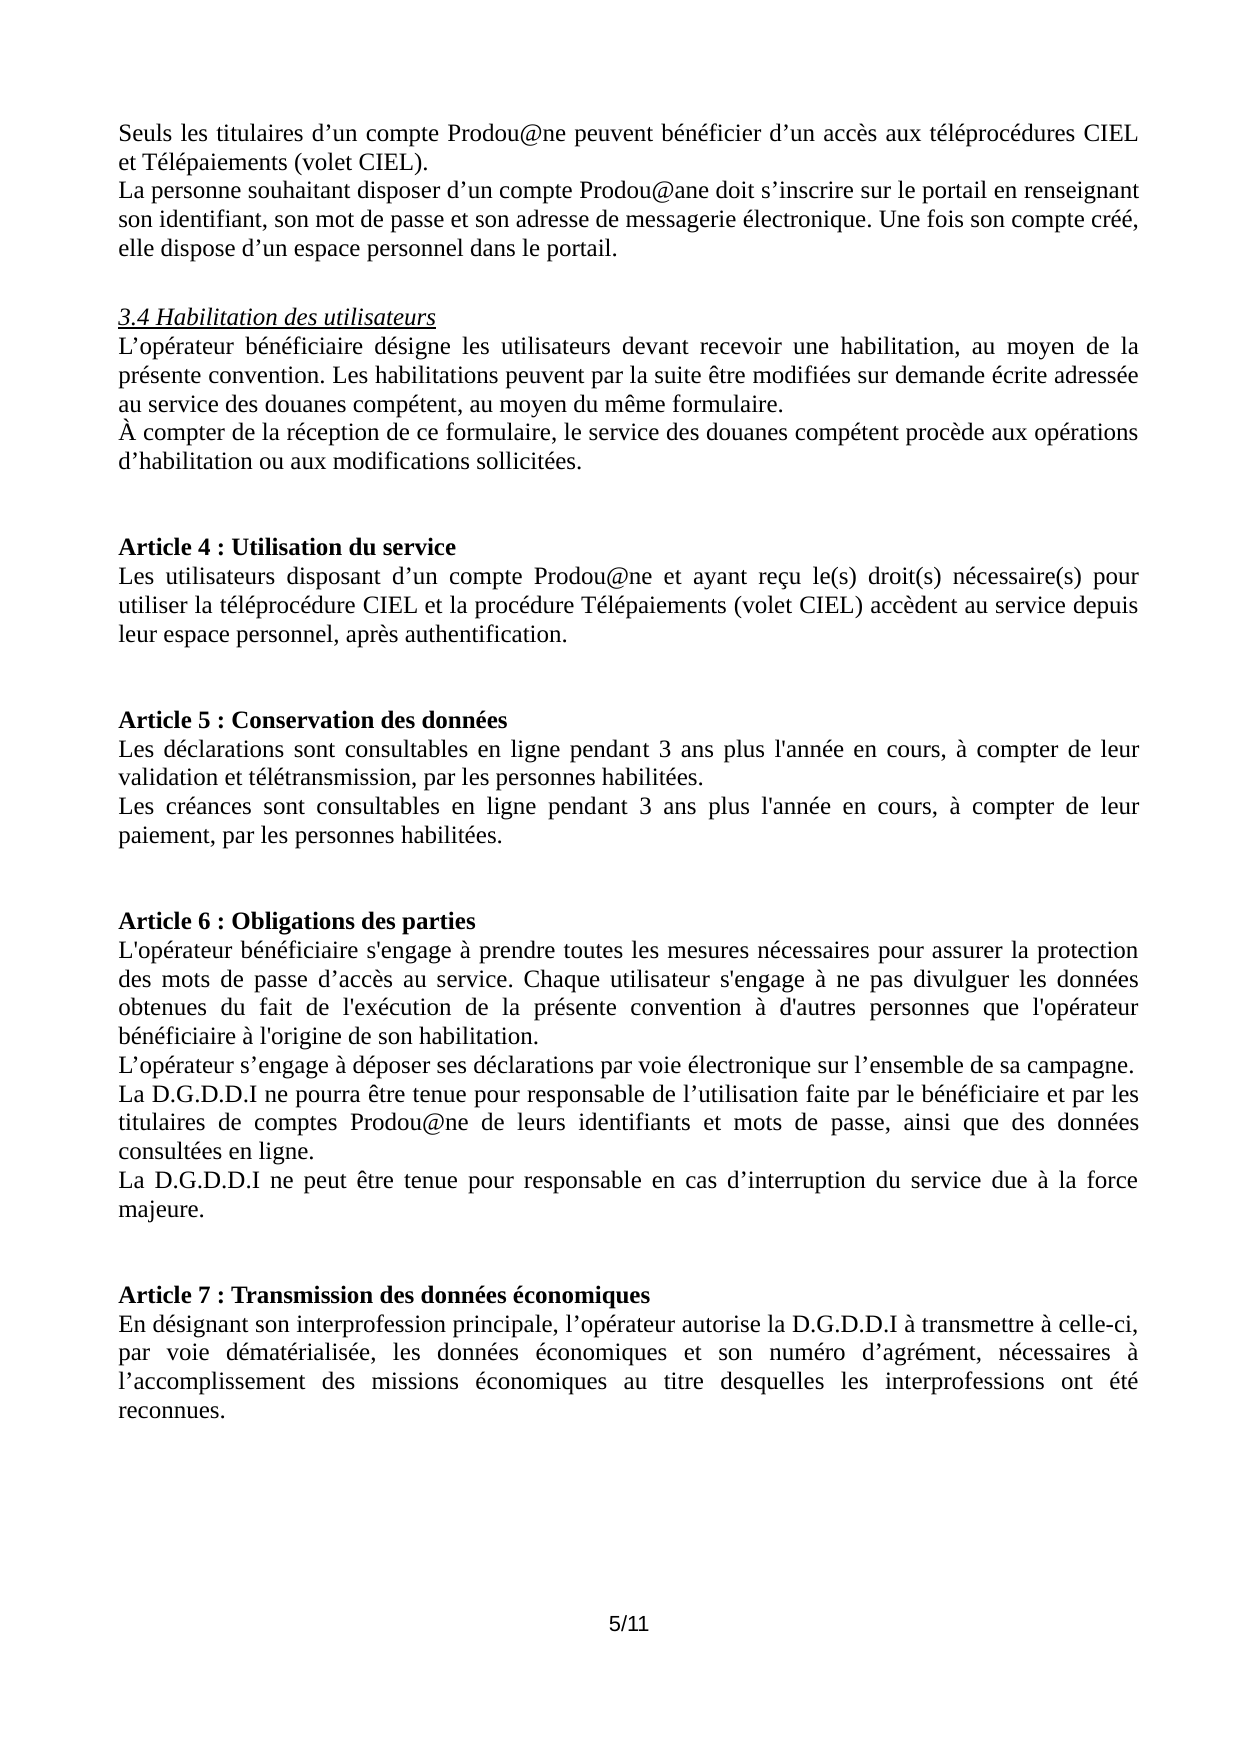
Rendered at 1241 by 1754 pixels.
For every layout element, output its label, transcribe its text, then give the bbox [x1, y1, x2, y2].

text Article 4 : Utilisation du service [118, 532, 1140, 561]
text En désignant son interprofession principale, l’opérateur autorise la D.G.D.D.I à transmettre à celle-ci, par voie dématérialisée, les données économiques et son numéro d’agrément, nécessaires à l’accomplissement des missions économiques au titre desquelles les interprofessions ont été reconnues. [118, 1309, 1140, 1424]
text La personne souhaitant disposer d’un compte Prodou@ane doit s’inscrire sur le portail en renseignant son identifiant, son mot de passe et son adresse de messagerie électronique. Une fois son compte créé, elle dispose d’un espace personnel dans le portail. [118, 176, 1140, 262]
text Les déclarations sont consultables en ligne pendant 3 ans plus l'année en cours, à compter de leur validation et télétransmission, par les personnes habilitées. [118, 734, 1140, 791]
text Article 6 : Obligations des parties [118, 906, 1140, 935]
text L'opérateur bénéficiaire s'engage à prendre toutes les mesures nécessaires pour assurer la protection des mots de passe d’accès au service. Chaque utilisateur s'engage à ne pas divulguer les données obtenues du fait de l'exécution de la présente convention à d'autres personnes que l'opérateur bénéficiaire à l'origine de son habilitation. [118, 935, 1140, 1050]
text La D.G.D.D.I ne pourra être tenue pour responsable de l’utilisation faite par le bénéficiaire et par les titulaires de comptes Prodou@ne de leurs identifiants et mots de passe, ainsi que des données consultées en ligne. [118, 1079, 1140, 1165]
text L’opérateur s’engage à déposer ses déclarations par voie électronique sur l’ensemble de sa campagne. [118, 1050, 1140, 1079]
text Seuls les titulaires d’un compte Prodou@ne peuvent bénéficier d’un accès aux téléprocédures CIEL et Télépaiements (volet CIEL). [118, 118, 1140, 176]
text Les créances sont consultables en ligne pendant 3 ans plus l'année en cours, à compter de leur paiement, par les personnes habilitées. [118, 791, 1140, 849]
text L’opérateur bénéficiaire désigne les utilisateurs devant recevoir une habilitation, au moyen de la présente convention. Les habilitations peuvent par la suite être modifiées sur demande écrite adressée au service des douanes compétent, au moyen du même formulaire. [118, 331, 1140, 417]
text Article 7 : Transmission des données économiques [118, 1280, 1140, 1309]
text Article 5 : Conservation des données [118, 705, 1140, 734]
text 3.4 Habilitation des utilisateurs [118, 302, 1140, 331]
text La D.G.D.D.I ne peut être tenue pour responsable en cas d’interruption du service due à la force majeure. [118, 1165, 1140, 1222]
text Les utilisateurs disposant d’un compte Prodou@ne et ayant reçu le(s) droit(s) nécessaire(s) pour utiliser la téléprocédure CIEL et la procédure Télépaiements (volet CIEL) accèdent au service depuis leur espace personnel, après authentification. [118, 561, 1140, 647]
text À compter de la réception de ce formulaire, le service des douanes compétent procède aux opérations d’habilitation ou aux modifications sollicitées. [118, 417, 1140, 475]
